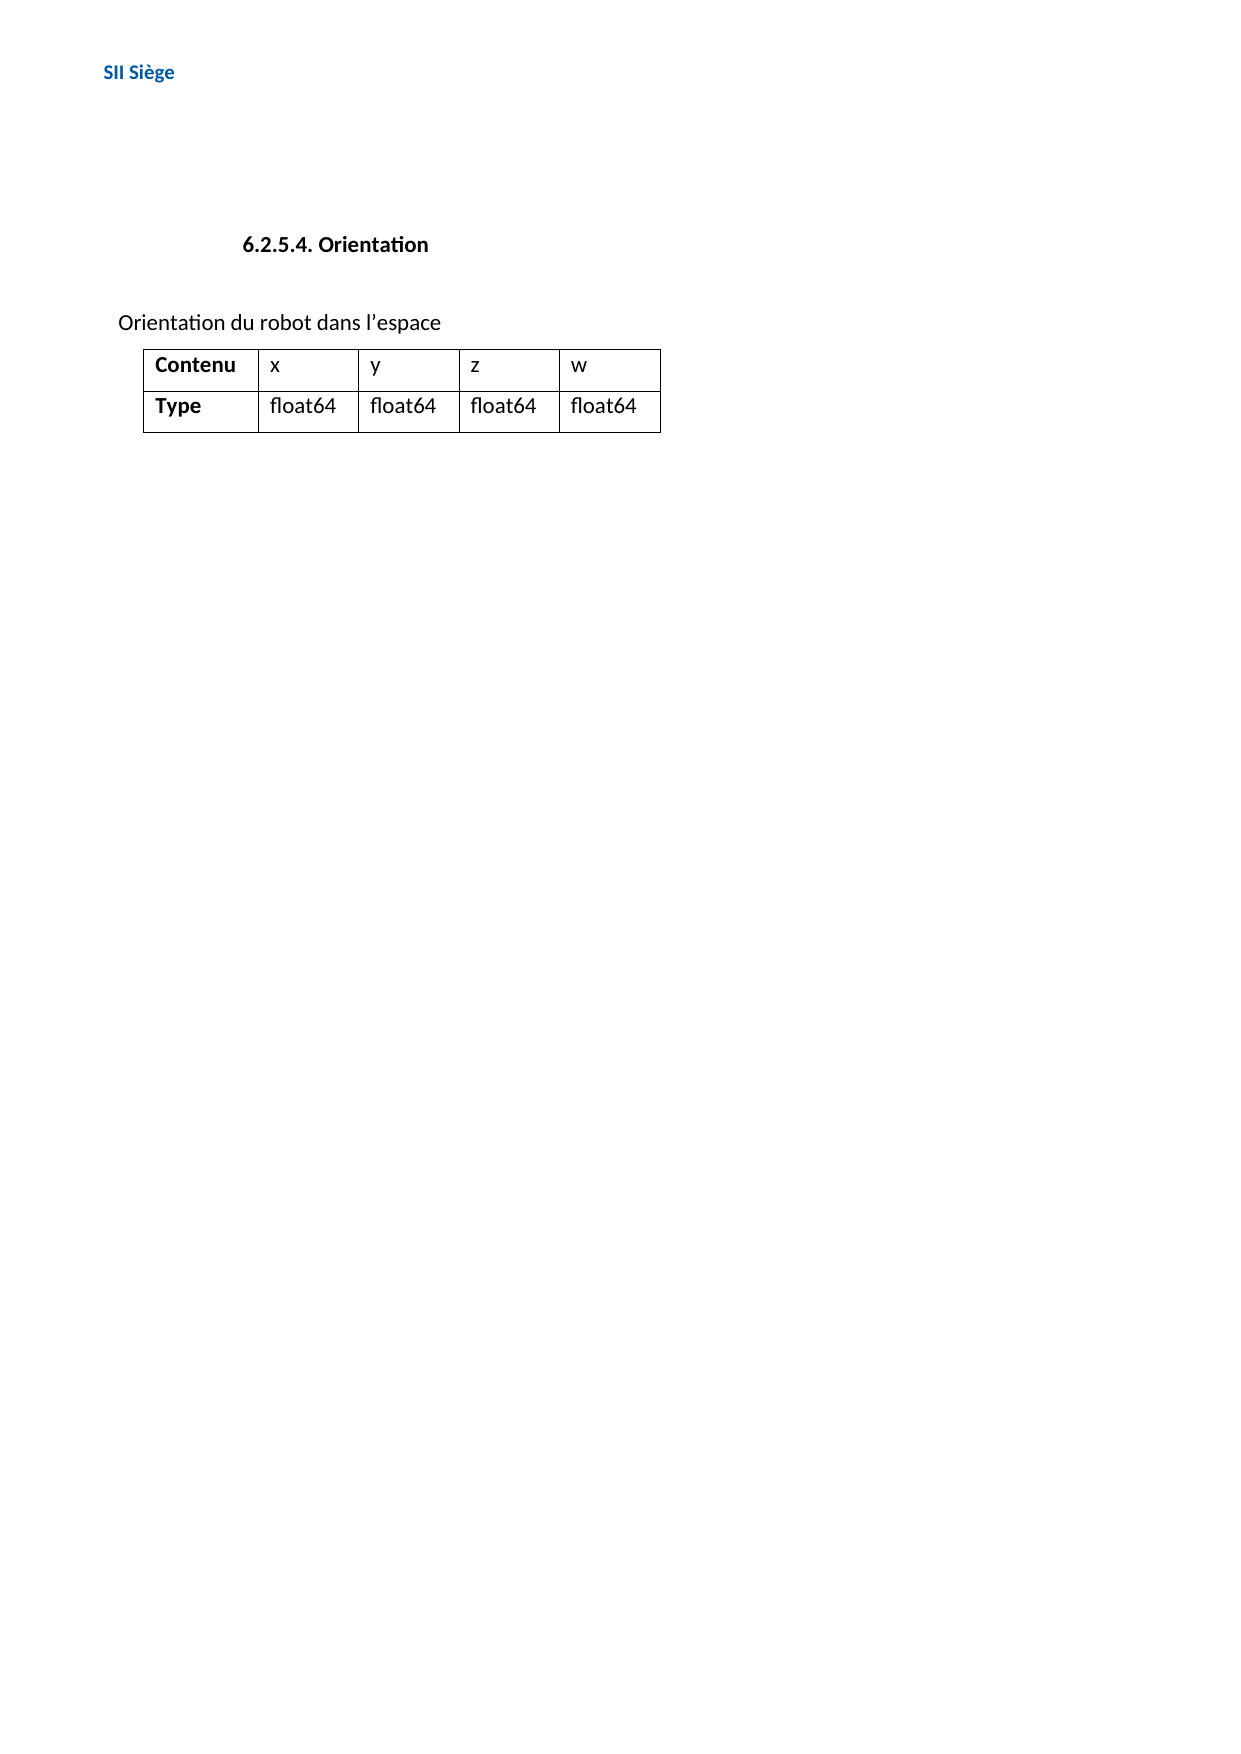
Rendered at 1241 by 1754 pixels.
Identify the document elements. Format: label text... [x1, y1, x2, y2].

table_header z [460, 350, 559, 391]
table_header x [259, 350, 358, 391]
table_cell float64 [460, 392, 559, 432]
table_header y [359, 350, 459, 391]
table_cell float64 [359, 392, 459, 432]
table_cell Type [144, 392, 258, 432]
table_cell float64 [259, 392, 358, 432]
subtitle Orientation [242, 230, 1122, 258]
table_header Contenu [144, 350, 258, 391]
table_header w [560, 350, 660, 391]
table_cell float64 [560, 392, 660, 432]
text Orientation du robot dans l’espace [118, 308, 1122, 336]
